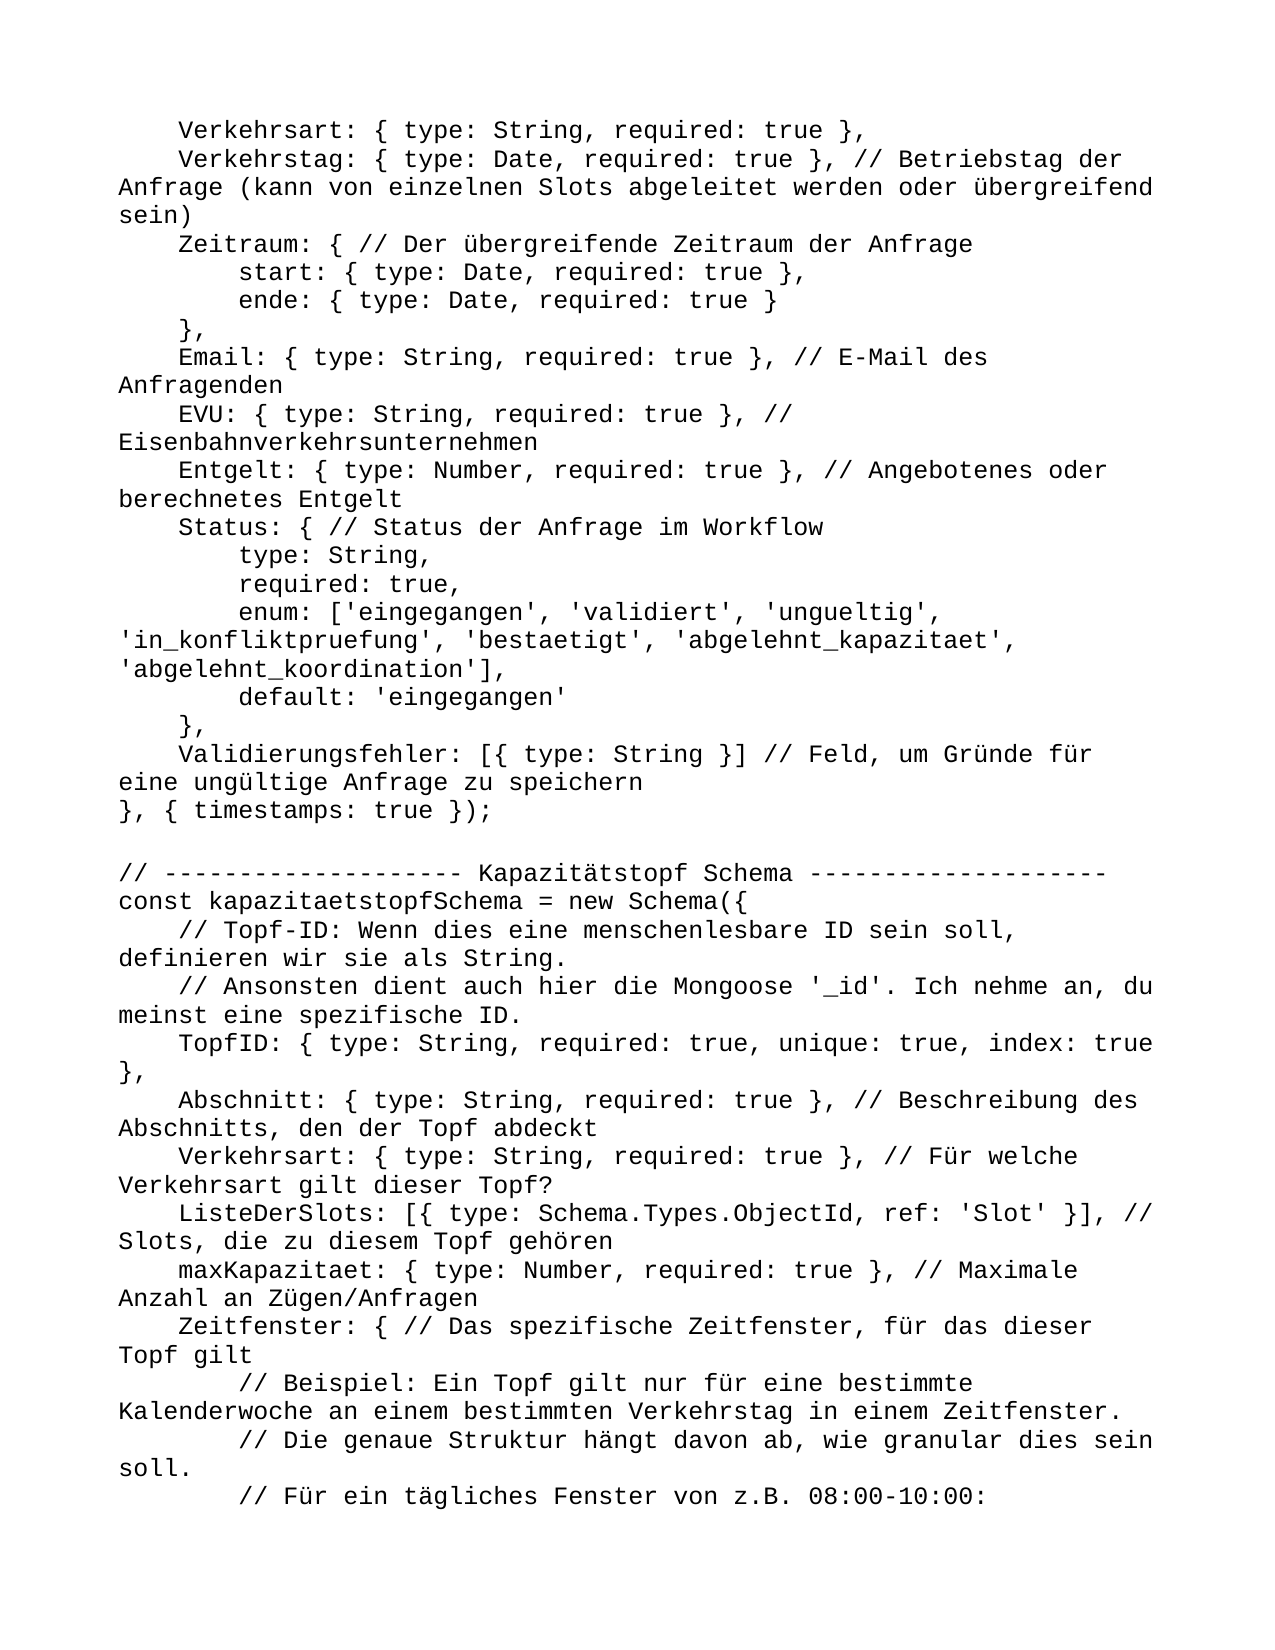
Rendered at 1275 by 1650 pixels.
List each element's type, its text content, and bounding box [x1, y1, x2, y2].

text Status: { // Status der Anfrage im Workflow [118, 515, 1157, 543]
text ListeDerSlots: [{ type: Schema.Types.ObjectId, ref: 'Slot' }], // Slots, die zu diesem Topf gehören [118, 1201, 1157, 1257]
text Validierungsfehler: [{ type: String }] // Feld, um Gründe für eine ungültige Anfrage zu speichern [118, 741, 1157, 798]
text }, [118, 713, 1157, 741]
text Zeitfenster: { // Das spezifische Zeitfenster, für das dieser Topf gilt [118, 1314, 1157, 1371]
text Abschnitt: { type: String, required: true }, // Beschreibung des Abschnitts, den der Topf abdeckt [118, 1087, 1157, 1144]
text enum: ['eingegangen', 'validiert', 'ungueltig', 'in_konfliktpruefung', 'bestaetigt', 'abgelehnt_kapazitaet', 'abgelehnt_koordination'], [118, 600, 1157, 685]
text }, { timestamps: true }); [118, 798, 1157, 826]
text EVU: { type: String, required: true }, // Eisenbahnverkehrsunternehmen [118, 401, 1157, 458]
text Verkehrsart: { type: String, required: true }, [118, 118, 1157, 146]
text // Topf-ID: Wenn dies eine menschenlesbare ID sein soll, definieren wir sie als String. [118, 917, 1157, 974]
text // Beispiel: Ein Topf gilt nur für eine bestimmte Kalenderwoche an einem bestimmten Verkehrstag in einem Zeitfenster. [118, 1371, 1157, 1427]
text TopfID: { type: String, required: true, unique: true, index: true }, [118, 1031, 1157, 1087]
text maxKapazitaet: { type: Number, required: true }, // Maximale Anzahl an Zügen/Anfragen [118, 1257, 1157, 1314]
text }, [118, 316, 1157, 345]
text start: { type: Date, required: true }, [118, 260, 1157, 288]
text Verkehrstag: { type: Date, required: true }, // Betriebstag der Anfrage (kann von einzelnen Slots abgeleitet werden oder übergreifend sein) [118, 146, 1157, 231]
text // -------------------- Kapazitätstopf Schema -------------------- [118, 861, 1157, 889]
text ende: { type: Date, required: true } [118, 288, 1157, 316]
text type: String, [118, 543, 1157, 571]
text Verkehrsart: { type: String, required: true }, // Für welche Verkehrsart gilt dieser Topf? [118, 1144, 1157, 1201]
text // Für ein tägliches Fenster von z.B. 08:00-10:00: [118, 1484, 1157, 1512]
text const kapazitaetstopfSchema = new Schema({ [118, 889, 1157, 917]
text required: true, [118, 571, 1157, 600]
text // Ansonsten dient auch hier die Mongoose '_id'. Ich nehme an, du meinst eine spezifische ID. [118, 974, 1157, 1031]
text Entgelt: { type: Number, required: true }, // Angebotenes oder berechnetes Entgelt [118, 458, 1157, 515]
text Zeitraum: { // Der übergreifende Zeitraum der Anfrage [118, 231, 1157, 260]
text // Die genaue Struktur hängt davon ab, wie granular dies sein soll. [118, 1427, 1157, 1484]
text default: 'eingegangen' [118, 685, 1157, 713]
text Email: { type: String, required: true }, // E-Mail des Anfragenden [118, 345, 1157, 401]
